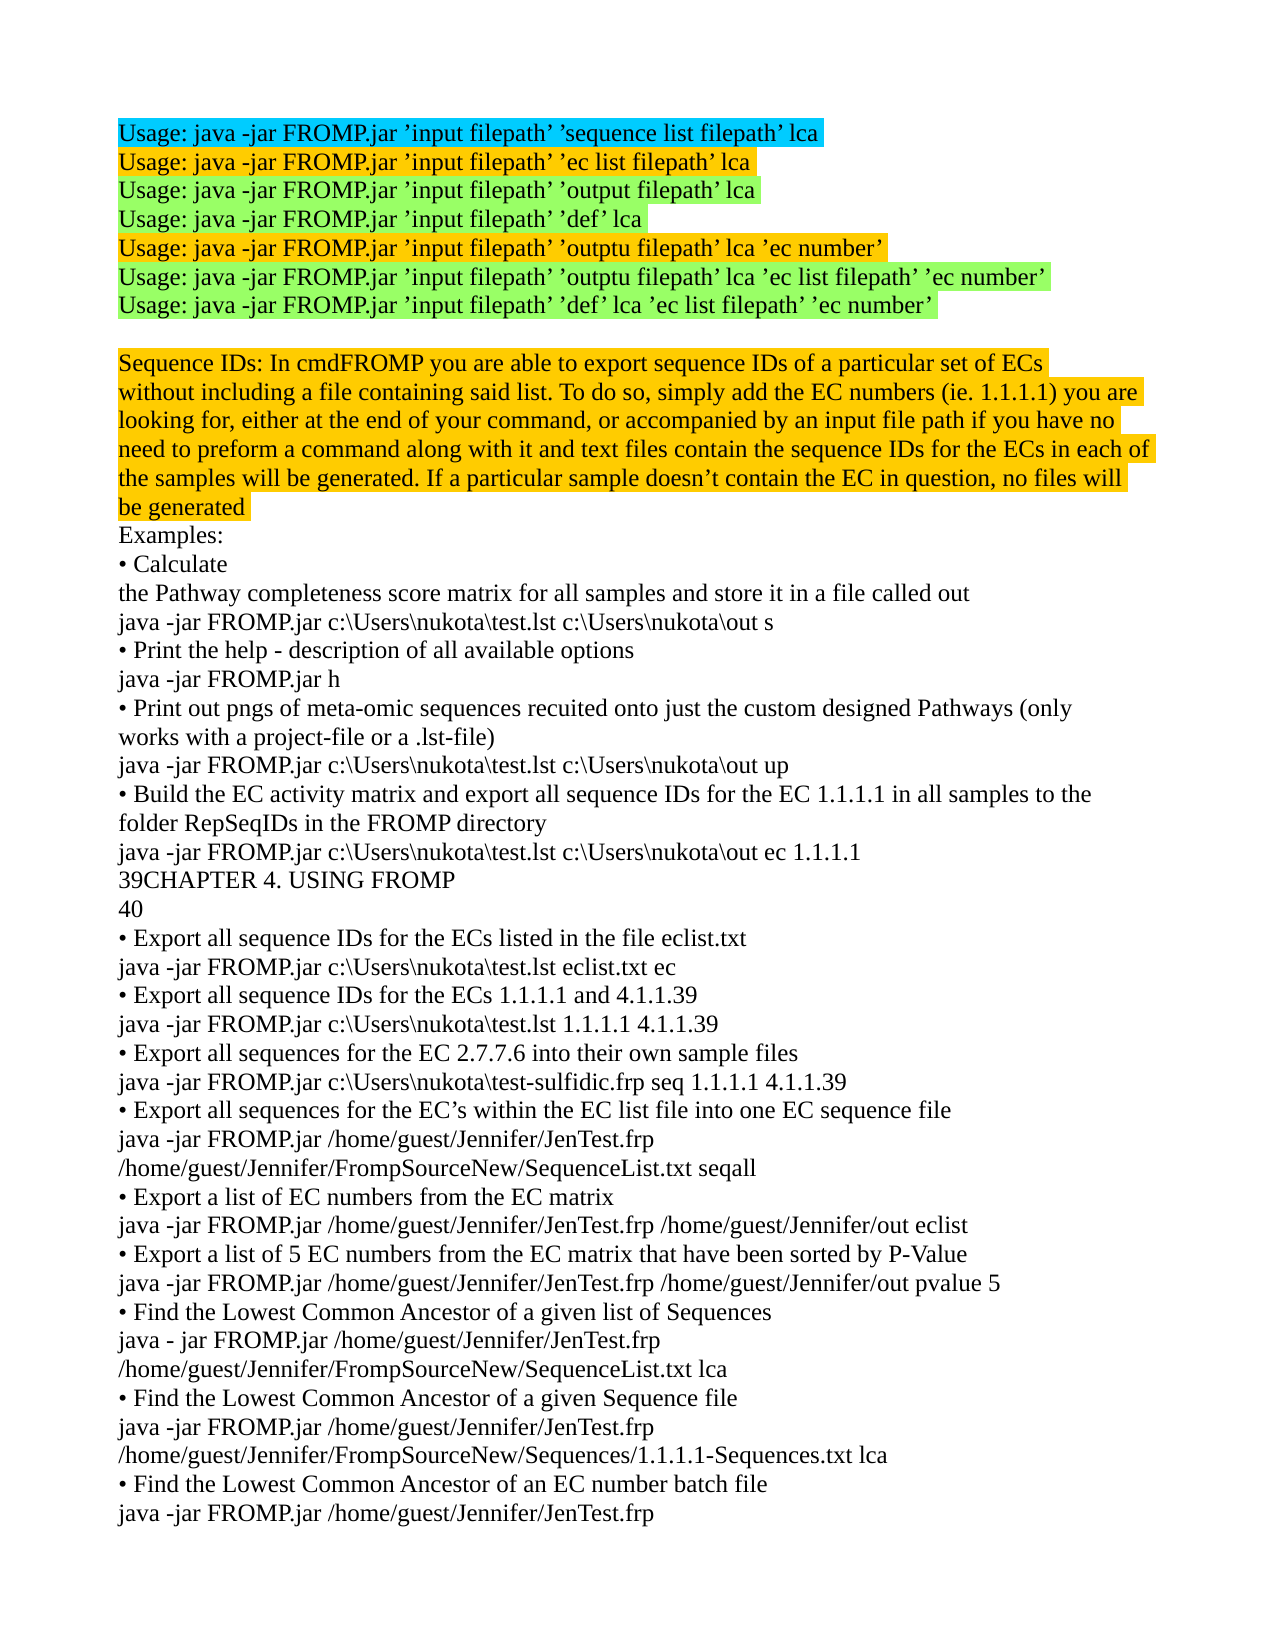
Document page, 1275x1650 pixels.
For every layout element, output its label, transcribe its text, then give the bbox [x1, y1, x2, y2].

text Usage: java -jar FROMP.jar ’input filepath’ ’outptu filepath’ lca ’ec number’ [118, 233, 1157, 262]
text java -jar FROMP.jar c:\Users\nukota\test.lst c:\Users\nukota\out ec 1.1.1.1 [118, 837, 1157, 866]
text Usage: java -jar FROMP.jar ’input filepath’ ’ec list filepath’ lca [118, 147, 1157, 176]
text • Export all sequence IDs for the ECs listed in the file eclist.txt [118, 923, 1157, 952]
text /home/guest/Jennifer/FrompSourceNew/Sequences/1.1.1.1-Sequences.txt lca [118, 1441, 1157, 1469]
text java -jar FROMP.jar /home/guest/Jennifer/JenTest.frp /home/guest/Jennifer/out pvalue 5 [118, 1268, 1157, 1297]
text java -jar FROMP.jar /home/guest/Jennifer/JenTest.frp [118, 1124, 1157, 1153]
text java -jar FROMP.jar /home/guest/Jennifer/JenTest.frp /home/guest/Jennifer/out eclist [118, 1211, 1157, 1239]
text looking for, either at the end of your command, or accompanied by an input file path if you have no [118, 406, 1157, 434]
text Usage: java -jar FROMP.jar ’input filepath’ ’outptu filepath’ lca ’ec list filepath’ ’ec number’ [118, 262, 1157, 291]
text Sequence IDs: In cmdFROMP you are able to export sequence IDs of a particular set of ECs [118, 348, 1157, 377]
text java - jar FROMP.jar /home/guest/Jennifer/JenTest.frp [118, 1326, 1157, 1354]
text Usage: java -jar FROMP.jar ’input filepath’ ’sequence list filepath’ lca [118, 118, 1157, 147]
text • Find the Lowest Common Ancestor of a given Sequence file [118, 1383, 1157, 1412]
text folder RepSeqIDs in the FROMP directory [118, 808, 1157, 837]
text java -jar FROMP.jar /home/guest/Jennifer/JenTest.frp [118, 1498, 1157, 1527]
text java -jar FROMP.jar /home/guest/Jennifer/JenTest.frp [118, 1412, 1157, 1441]
text • Export a list of 5 EC numbers from the EC matrix that have been sorted by P-Value [118, 1239, 1157, 1268]
text /home/guest/Jennifer/FrompSourceNew/SequenceList.txt seqall [118, 1153, 1157, 1182]
text need to preform a command along with it and text files contain the sequence IDs for the ECs in each of [118, 434, 1157, 463]
text • Find the Lowest Common Ancestor of an EC number batch file [118, 1469, 1157, 1498]
text • Export all sequences for the EC’s within the EC list file into one EC sequence file [118, 1096, 1157, 1124]
text the samples will be generated. If a particular sample doesn’t contain the EC in question, no files will [118, 463, 1157, 492]
text • Export all sequence IDs for the ECs 1.1.1.1 and 4.1.1.39 [118, 981, 1157, 1009]
text Usage: java -jar FROMP.jar ’input filepath’ ’def’ lca [118, 204, 1157, 233]
text be generated [118, 492, 1157, 521]
text • Find the Lowest Common Ancestor of a given list of Sequences [118, 1297, 1157, 1326]
text Usage: java -jar FROMP.jar ’input filepath’ ’def’ lca ’ec list filepath’ ’ec number’ [118, 291, 1157, 319]
text • Export a list of EC numbers from the EC matrix [118, 1182, 1157, 1211]
text java -jar FROMP.jar c:\Users\nukota\test-sulfidic.frp seq 1.1.1.1 4.1.1.39 [118, 1067, 1157, 1096]
text • Build the EC activity matrix and export all sequence IDs for the EC 1.1.1.1 in all samples to the [118, 779, 1157, 808]
text • Print the help - description of all available options [118, 636, 1157, 664]
text java -jar FROMP.jar h [118, 664, 1157, 693]
text • Export all sequences for the EC 2.7.7.6 into their own sample files [118, 1038, 1157, 1067]
text the Pathway completeness score matrix for all samples and store it in a file called out [118, 578, 1157, 607]
text java -jar FROMP.jar c:\Users\nukota\test.lst 1.1.1.1 4.1.1.39 [118, 1009, 1157, 1038]
text java -jar FROMP.jar c:\Users\nukota\test.lst c:\Users\nukota\out up [118, 751, 1157, 779]
text • Calculate [118, 549, 1157, 578]
text /home/guest/Jennifer/FrompSourceNew/SequenceList.txt lca [118, 1354, 1157, 1383]
text 40 [118, 894, 1157, 923]
text • Print out pngs of meta-omic sequences recuited onto just the custom designed Pathways (only [118, 693, 1157, 722]
text Examples: [118, 521, 1157, 549]
text 39CHAPTER 4. USING FROMP [118, 866, 1157, 894]
text java -jar FROMP.jar c:\Users\nukota\test.lst eclist.txt ec [118, 952, 1157, 981]
text works with a project-file or a .lst-file) [118, 722, 1157, 751]
text Usage: java -jar FROMP.jar ’input filepath’ ’output filepath’ lca [118, 176, 1157, 204]
text java -jar FROMP.jar c:\Users\nukota\test.lst c:\Users\nukota\out s [118, 607, 1157, 636]
text without including a file containing said list. To do so, simply add the EC numbers (ie. 1.1.1.1) you are [118, 377, 1157, 406]
